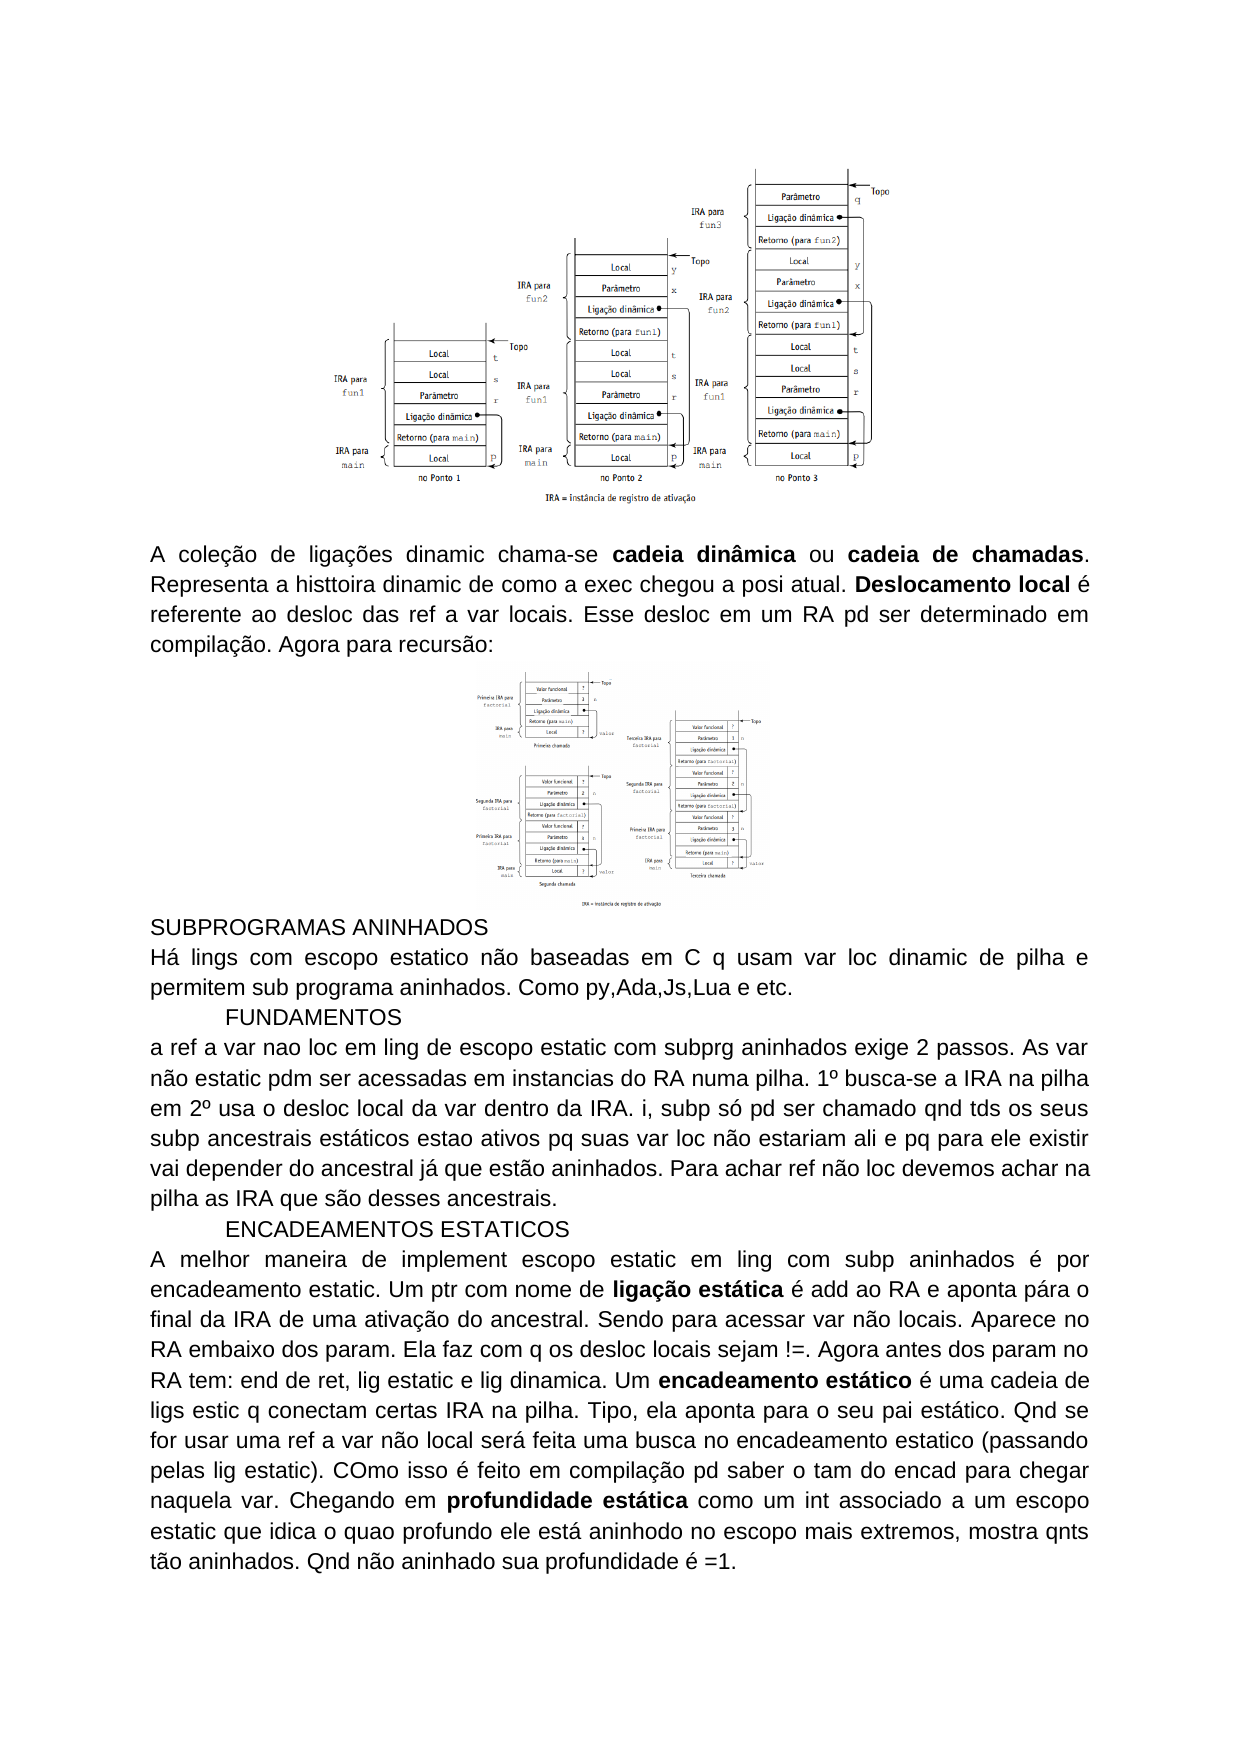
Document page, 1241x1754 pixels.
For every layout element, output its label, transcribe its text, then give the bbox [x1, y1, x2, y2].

picture [332, 150, 908, 507]
text A coleção de ligações dinamic chama-se cadeia dinâmica ou cadeia de chamadas. Representa a histtoira dinamic de como a exec chegou a posi atual. Deslocamento local é referente ao desloc das ref a var locais. Esse desloc em um RA pd ser determinado em compilação. Agora para recursão: [150, 541, 1090, 658]
picture [476, 661, 771, 910]
text SUBPROGRAMAS ANINHADOS [150, 913, 1090, 940]
text A melhor maneira de implement escopo estatic em ling com subp aninhados é por encadeamento estatic. Um ptr com nome de ligação estática é add ao RA e aponta pára o final da IRA de uma ativação do ancestral. Sendo para acessar var não locais. Aparece no RA embaixo dos param. Ela faz com q os desloc locais sejam !=. Agora antes dos param no RA tem: end de ret, lig estatic e lig dinamica. Um encadeamento estático é uma cadeia de ligs estic q conectam certas IRA na pilha. Tipo, ela aponta para o seu pai estático. Qnd se for usar uma ref a var não local será feita uma busca no encadeamento estatico (passando pelas lig estatic). COmo isso é feito em compilação pd saber o tam do encad para chegar naquela var. Chegando em profundidade estática como um int associado a um escopo estatic que idica o quao profundo ele está aninhodo no escopo mais extremos, mostra qnts tão aninhados. Qnd não aninhado sua profundidade é =1. [150, 1246, 1090, 1574]
text Há lings com escopo estatico não baseadas em C q usam var loc dinamic de pilha e permitem sub programa aninhados. Como py,Ada,Js,Lua e etc. [150, 944, 1090, 1000]
text ENCADEAMENTOS ESTATICOS [150, 1216, 1090, 1242]
text a ref a var nao loc em ling de escopo estatic com subprg aninhados exige 2 passos. As var não estatic pdm ser acessadas em instancias do RA numa pilha. 1º busca-se a IRA na pilha em 2º usa o desloc local da var dentro da IRA. i, subp só pd ser chamado qnd tds os seus subp ancestrais estáticos estao ativos pq suas var loc não estariam ali e pq para ele existir vai depender do ancestral já que estão aninhados. Para achar ref não loc devemos achar na pilha as IRA que são desses ancestrais. [150, 1034, 1090, 1212]
text FUNDAMENTOS [150, 1004, 1090, 1031]
